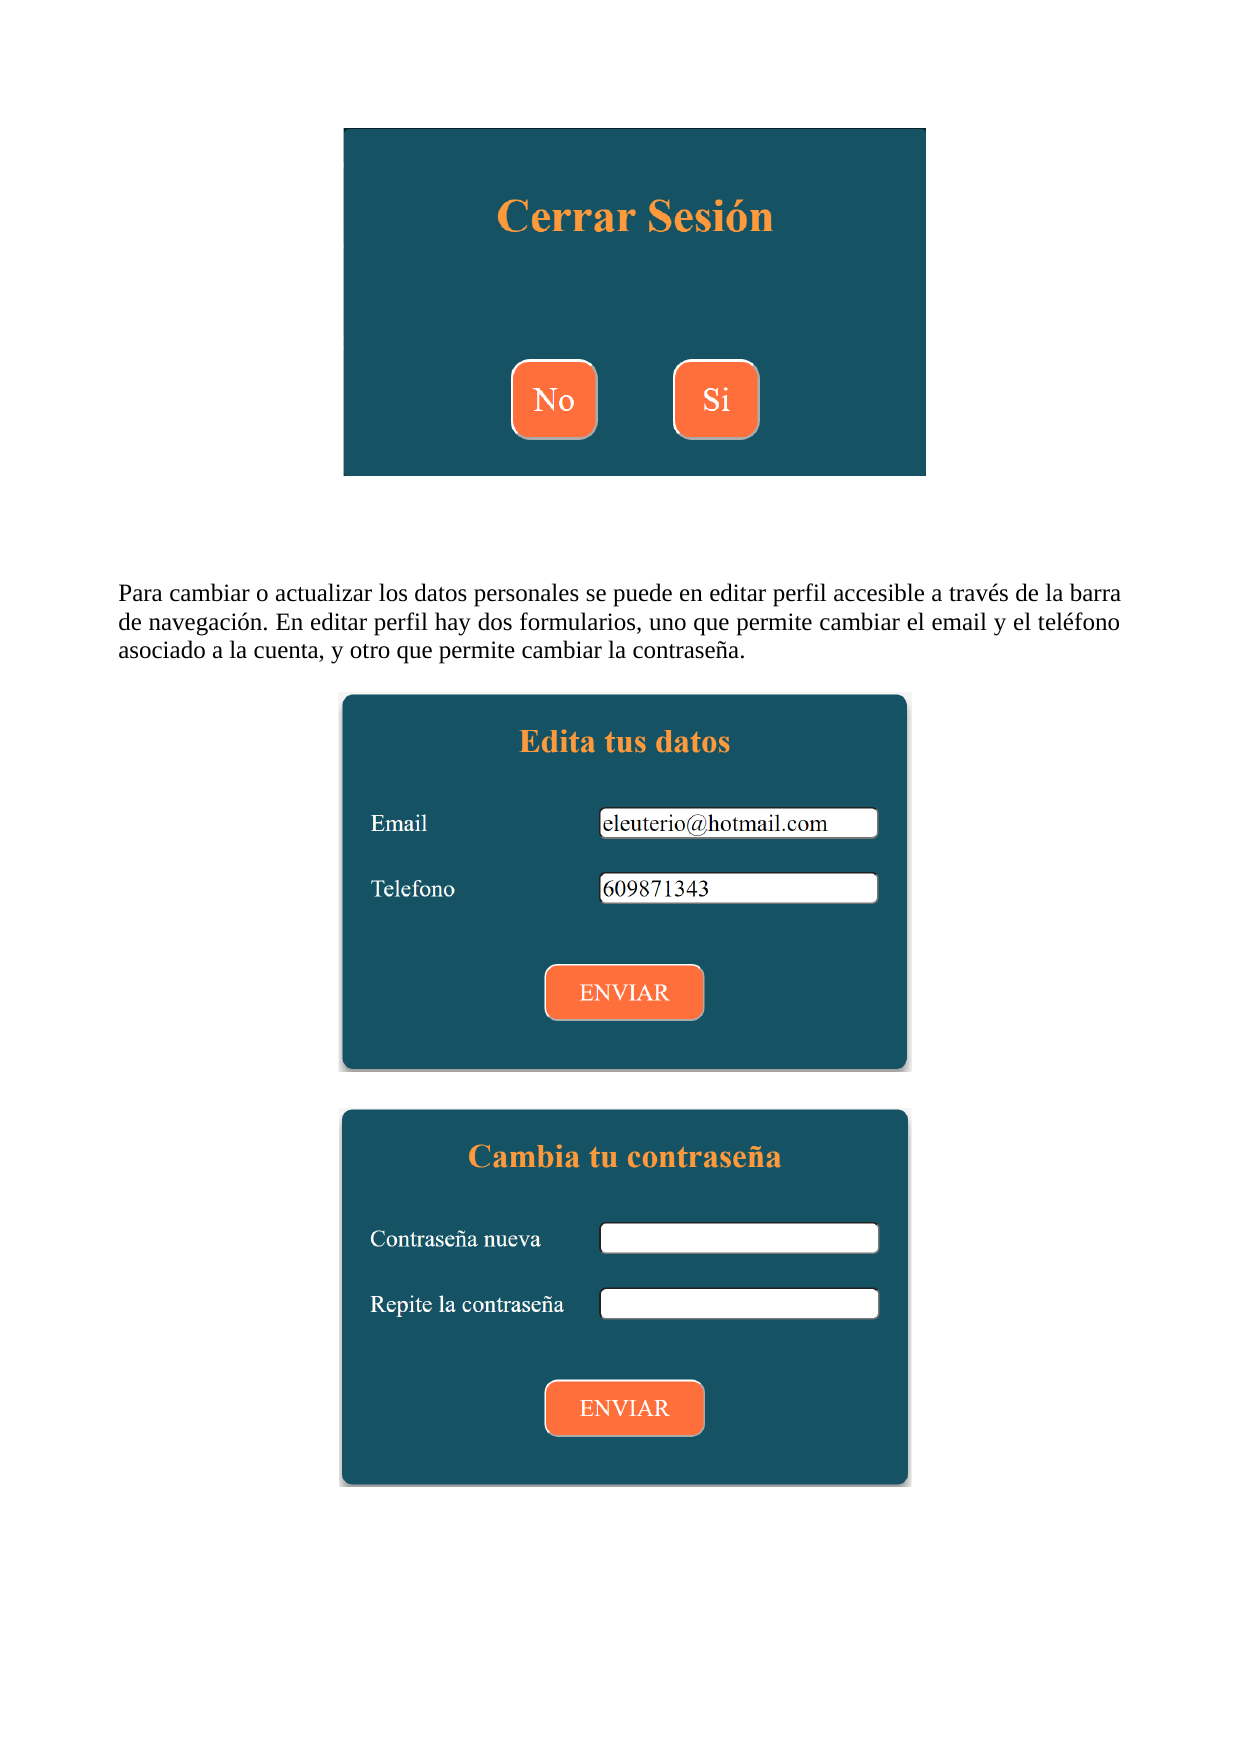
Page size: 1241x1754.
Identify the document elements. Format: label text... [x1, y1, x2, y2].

picture [343, 128, 926, 476]
picture [338, 692, 912, 1072]
text Para cambiar o actualizar los datos personales se puede en editar perfil accesible a través de la barra de navegación. En editar perfil hay dos formularios, uno que permite cambiar el email y el teléfono asociado a la cuenta, y otro que permite cambiar la contraseña. [118, 578, 1122, 664]
picture [339, 1108, 912, 1487]
